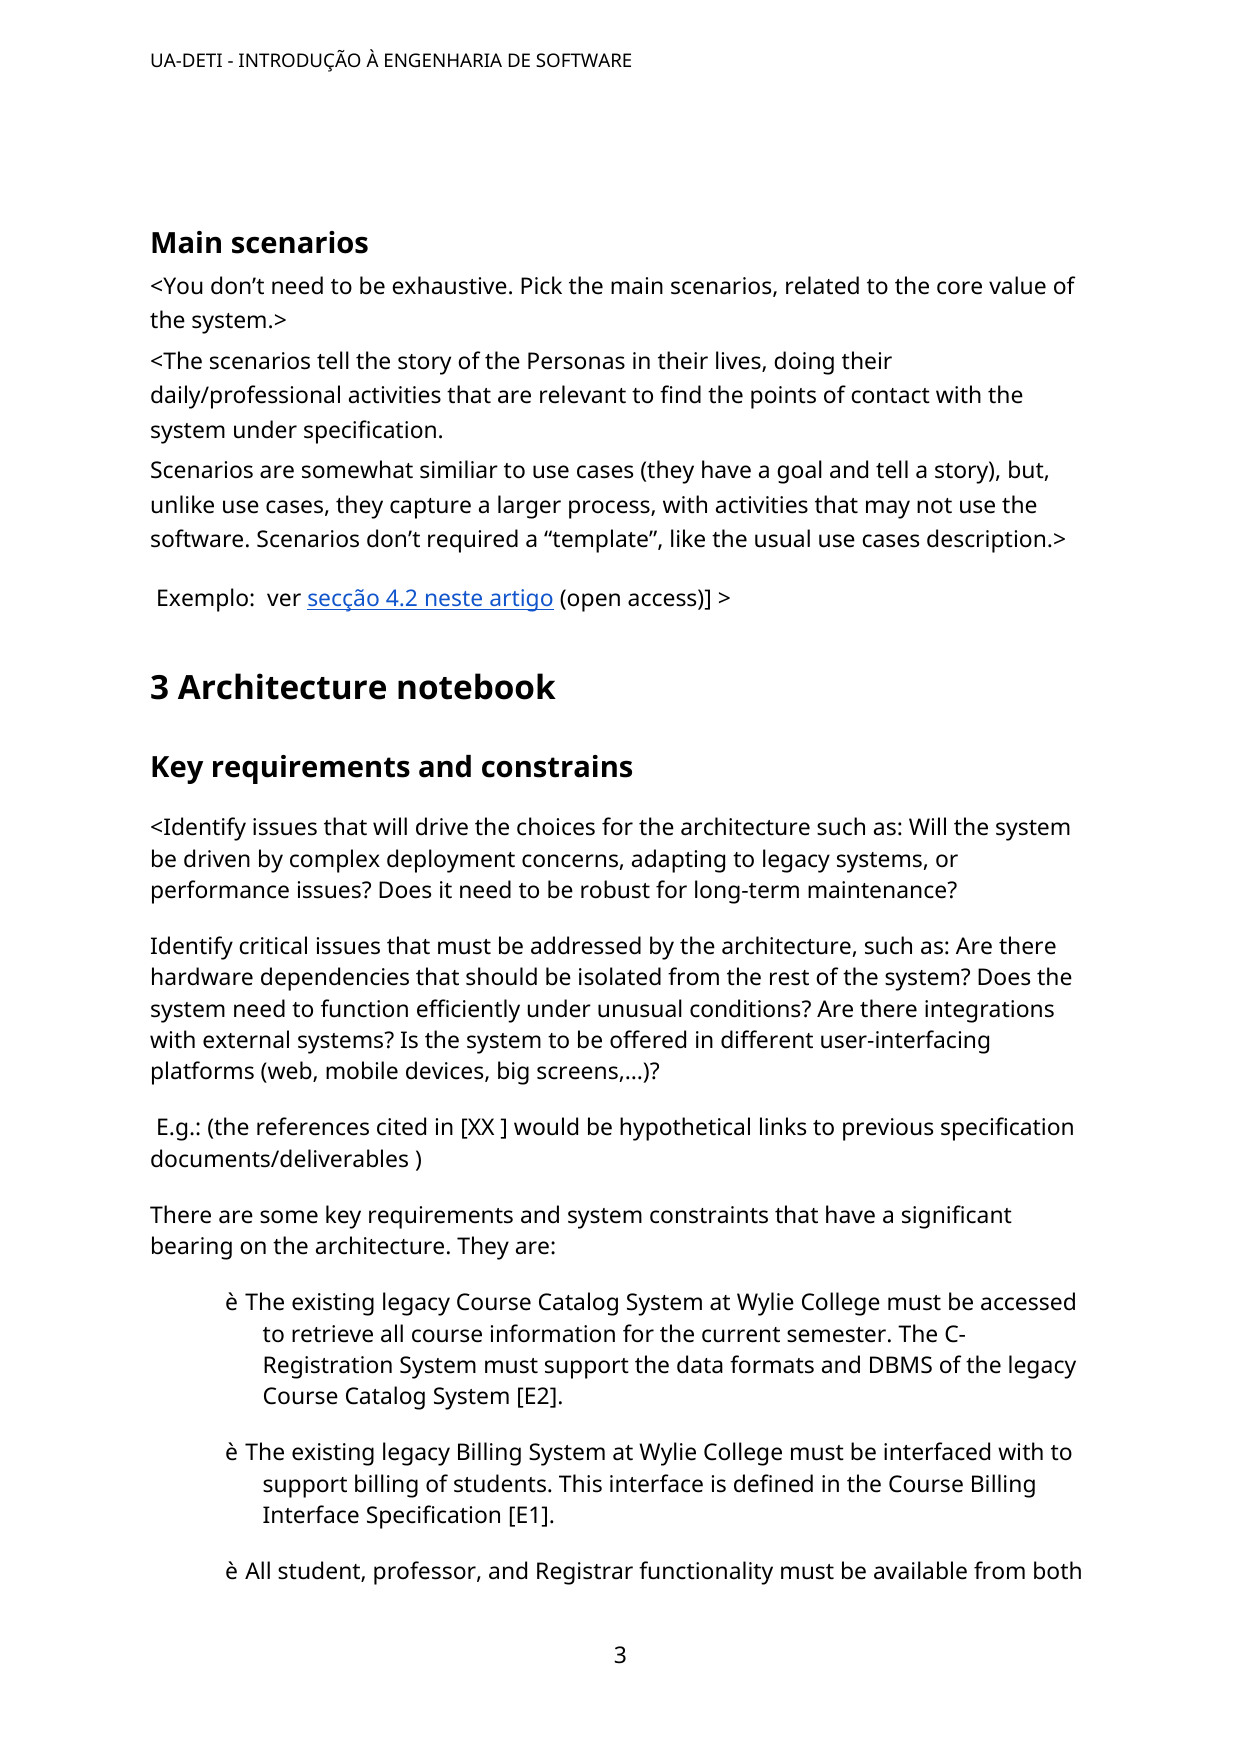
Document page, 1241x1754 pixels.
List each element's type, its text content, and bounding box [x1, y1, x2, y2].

text E.g.: (the references cited in [XX ] would be hypothetical links to previous specification documents/deliverables ) [150, 1111, 1090, 1174]
text Identify critical issues that must be addressed by the architecture, such as: Are there hardware dependencies that should be isolated from the rest of the system? Does the system need to function efficiently under unusual conditions? Are there integrations with external systems? Is the system to be offered in different user-interfacing platforms (web, mobile devices, big screens,…)? [150, 930, 1090, 1086]
text è The existing legacy Course Catalog System at Wylie College must be accessed to retrieve all course information for the current semester. The C-Registration System must support the data formats and DBMS of the legacy Course Catalog System [E2]. [225, 1286, 1090, 1411]
text è The existing legacy Billing System at Wylie College must be interfaced with to support billing of students. This interface is defined in the Course Billing Interface Specification [E1]. [225, 1436, 1090, 1530]
text There are some key requirements and system constraints that have a significant bearing on the architecture. They are: [150, 1199, 1090, 1261]
text Scenarios are somewhat similiar to use cases (they have a goal and tell a story), but, unlike use cases, they capture a larger process, with activities that may not use the software. Scenarios don’t required a “template”, like the usual use cases description.> [150, 454, 1090, 554]
subtitle Main scenarios [150, 222, 1090, 262]
text <The scenarios tell the story of the Personas in their lives, doing their daily/professional activities that are relevant to find the points of contact with the system under specification. [150, 345, 1090, 445]
text <You don’t need to be exhaustive. Pick the main scenarios, related to the core value of the system.> [150, 270, 1090, 336]
subtitle 3 Architecture notebook [150, 664, 1090, 709]
subtitle Key requirements and constrains [150, 747, 1090, 786]
text è All student, professor, and Registrar functionality must be available from both [225, 1555, 1090, 1586]
text <Identify issues that will drive the choices for the architecture such as: Will the system be driven by complex deployment concerns, adapting to legacy systems, or performance issues? Does it need to be robust for long-term maintenance? [150, 811, 1090, 905]
text Exemplo: ver secção 4.2 neste artigo (open access)] > [150, 582, 1090, 614]
